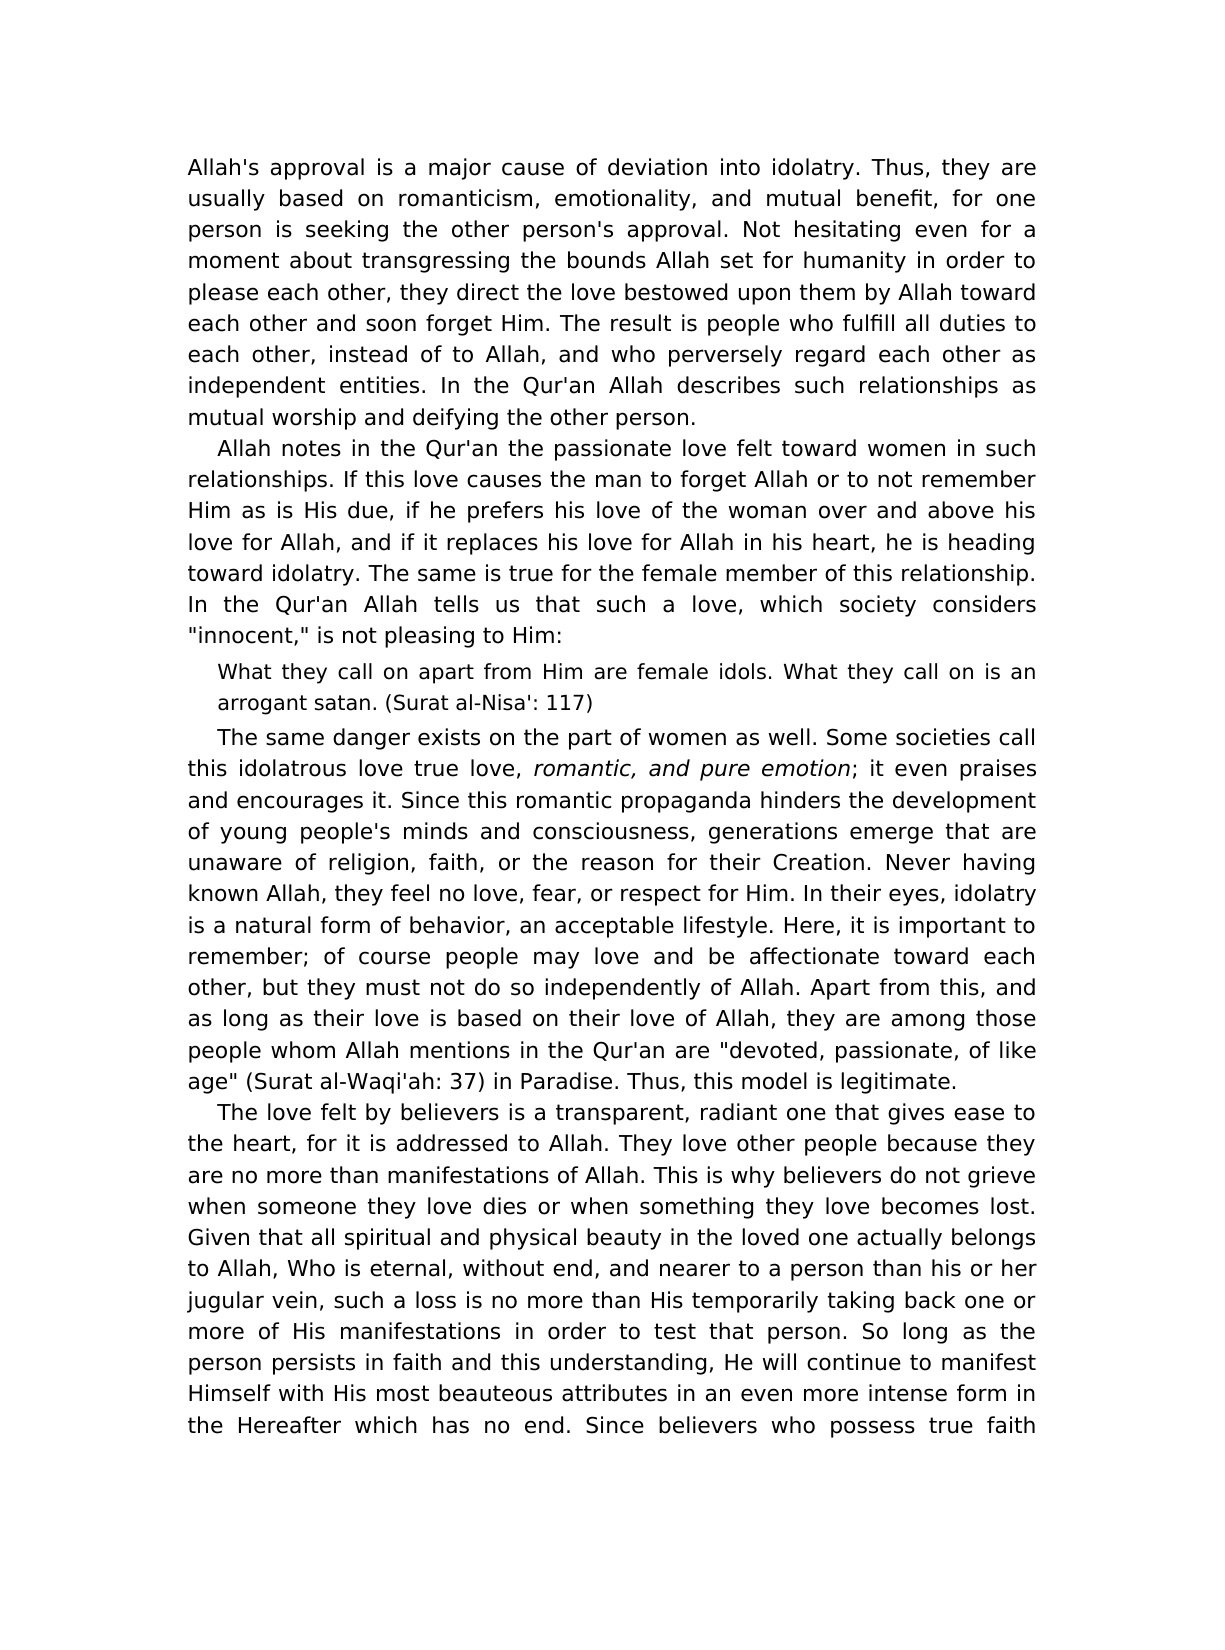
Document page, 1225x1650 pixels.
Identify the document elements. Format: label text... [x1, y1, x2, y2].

text The love felt by believers is a transparent, radiant one that gives ease to the heart, for it is addressed to Allah. They love other people because they are no more than manifestations of Allah. This is why believers do not grieve when someone they love dies or when something they love becomes lost. Given that all spiritual and physical beauty in the loved one actually belongs to Allah, Who is eternal, without end, and nearer to a person than his or her jugular vein, such a loss is no more than His temporarily taking back one or more of His manifestations in order to test that person. So long as the person persists in faith and this understanding, He will continue to manifest Himself with His most beauteous attributes in an even more intense form in the Hereafter which has no end. Since believers who possess true faith [187, 1096, 1037, 1439]
text What they call on apart from Him are female idols. What they call on is an arrogant satan. (Surat al-Nisa': 117) [217, 654, 1037, 717]
text The same danger exists on the part of women as well. Some societies call this idolatrous love true love, romantic, and pure emotion; it even praises and encourages it. Since this romantic propaganda hinders the development of young people's minds and consciousness, generations emerge that are unaware of religion, faith, or the reason for their Creation. Never having known Allah, they feel no love, fear, or respect for Him. In their eyes, idolatry is a natural form of behavior, an acceptable lifestyle. Here, it is important to remember; of course people may love and be affectionate toward each other, but they must not do so independently of Allah. Apart from this, and as long as their love is based on their love of Allah, they are among those people whom Allah mentions in the Qur'an are "devoted, passionate, of like age" (Surat al-Waqi'ah: 37) in Paradise. Thus, this model is legitimate. [187, 721, 1037, 1096]
text Allah's approval is a major cause of deviation into idolatry. Thus, they are usually based on romanticism, emotionality, and mutual benefit, for one person is seeking the other person's approval. Not hesitating even for a moment about transgressing the bounds Allah set for humanity in order to please each other, they direct the love bestowed upon them by Allah toward each other and soon forget Him. The result is people who fulfill all duties to each other, instead of to Allah, and who perversely regard each other as independent entities. In the Qur'an Allah describes such relationships as mutual worship and deifying the other person. [187, 150, 1037, 431]
text Allah notes in the Qur'an the passionate love felt toward women in such relationships. If this love causes the man to forget Allah or to not remember Him as is His due, if he prefers his love of the woman over and above his love for Allah, and if it replaces his love for Allah in his heart, he is heading toward idolatry. The same is true for the female member of this relationship. In the Qur'an Allah tells us that such a love, which society considers "innocent," is not pleasing to Him: [187, 431, 1037, 650]
